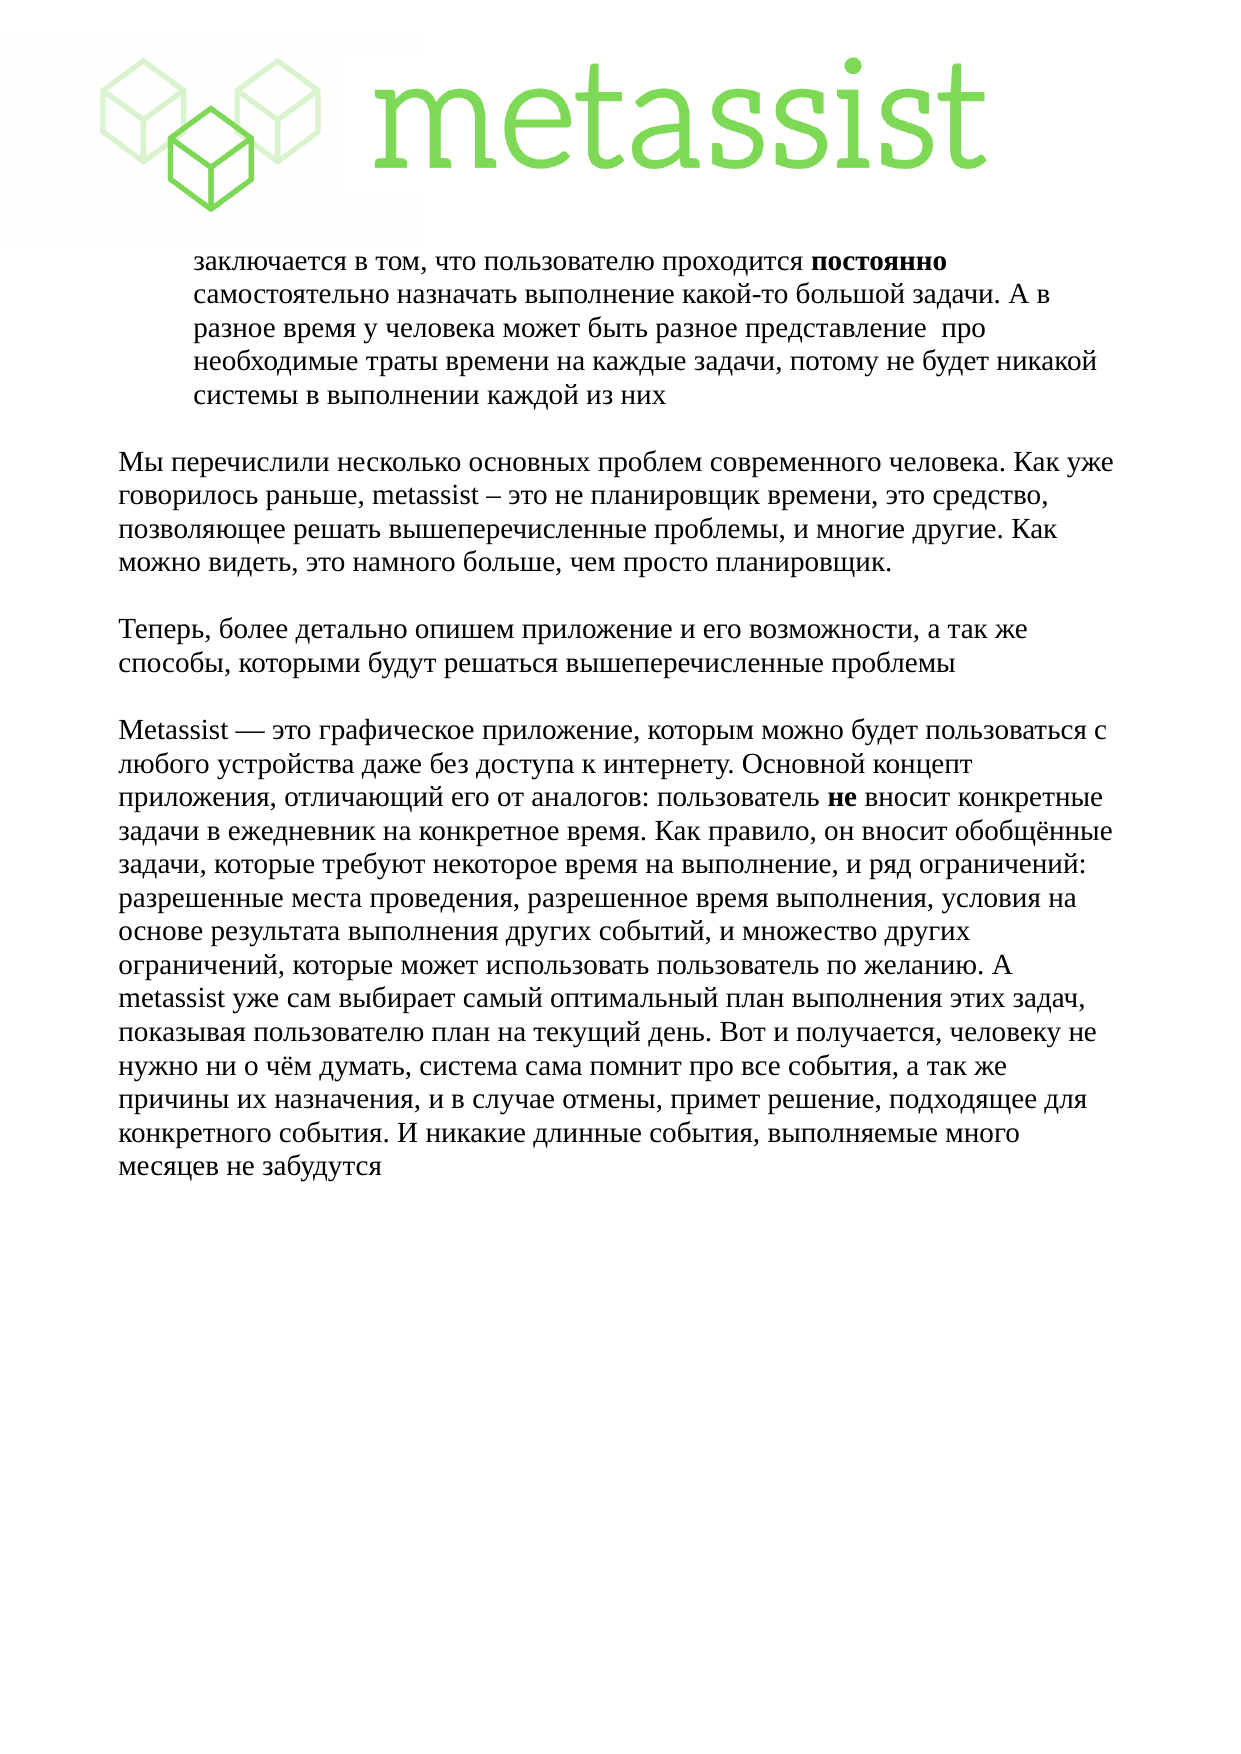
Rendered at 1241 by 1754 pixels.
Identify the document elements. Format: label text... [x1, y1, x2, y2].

text Metassist — это графическое приложение, которым можно будет пользоваться с любого устройства даже без доступа к интернету. Основной концепт приложения, отличающий его от аналогов: пользователь не вносит конкретные задачи в ежедневник на конкретное время. Как правило, он вносит обобщённые задачи, которые требуют некоторое время на выполнение, и ряд ограничений: разрешенные места проведения, разрешенное время выполнения, условия на основе результата выполнения других событий, и множество других ограничений, которые может использовать пользователь по желанию. А metassist уже сам выбирает самый оптимальный план выполнения этих задач, показывая пользователю план на текущий день. Вот и получается, человеку не нужно ни о чём думать, система сама помнит про все события, а так же причины их назначения, и в случае отмены, примет решение, подходящее для конкретного события. И никакие длинные события, выполняемые много месяцев не забудутся [118, 712, 1122, 1182]
picture [0, 33, 1008, 243]
text Теперь, более детально опишем приложение и его возможности, а так же способы, которыми будут решаться вышеперечисленные проблемы [118, 612, 1122, 679]
list заключается в том, что пользователю проходится постоянно самостоятельно назначать выполнение какой-то большой задачи. А в разное время у человека может быть разное представление про необходимые траты времени на каждые задачи, потому не будет никакой системы в выполнении каждой из них [156, 176, 1122, 410]
text Мы перечислили несколько основных проблем современного человека. Как уже говорилось раньше, metassist – это не планировщик времени, это средство, позволяющее решать вышеперечисленные проблемы, и многие другие. Как можно видеть, это намного больше, чем просто планировщик. [118, 444, 1122, 578]
